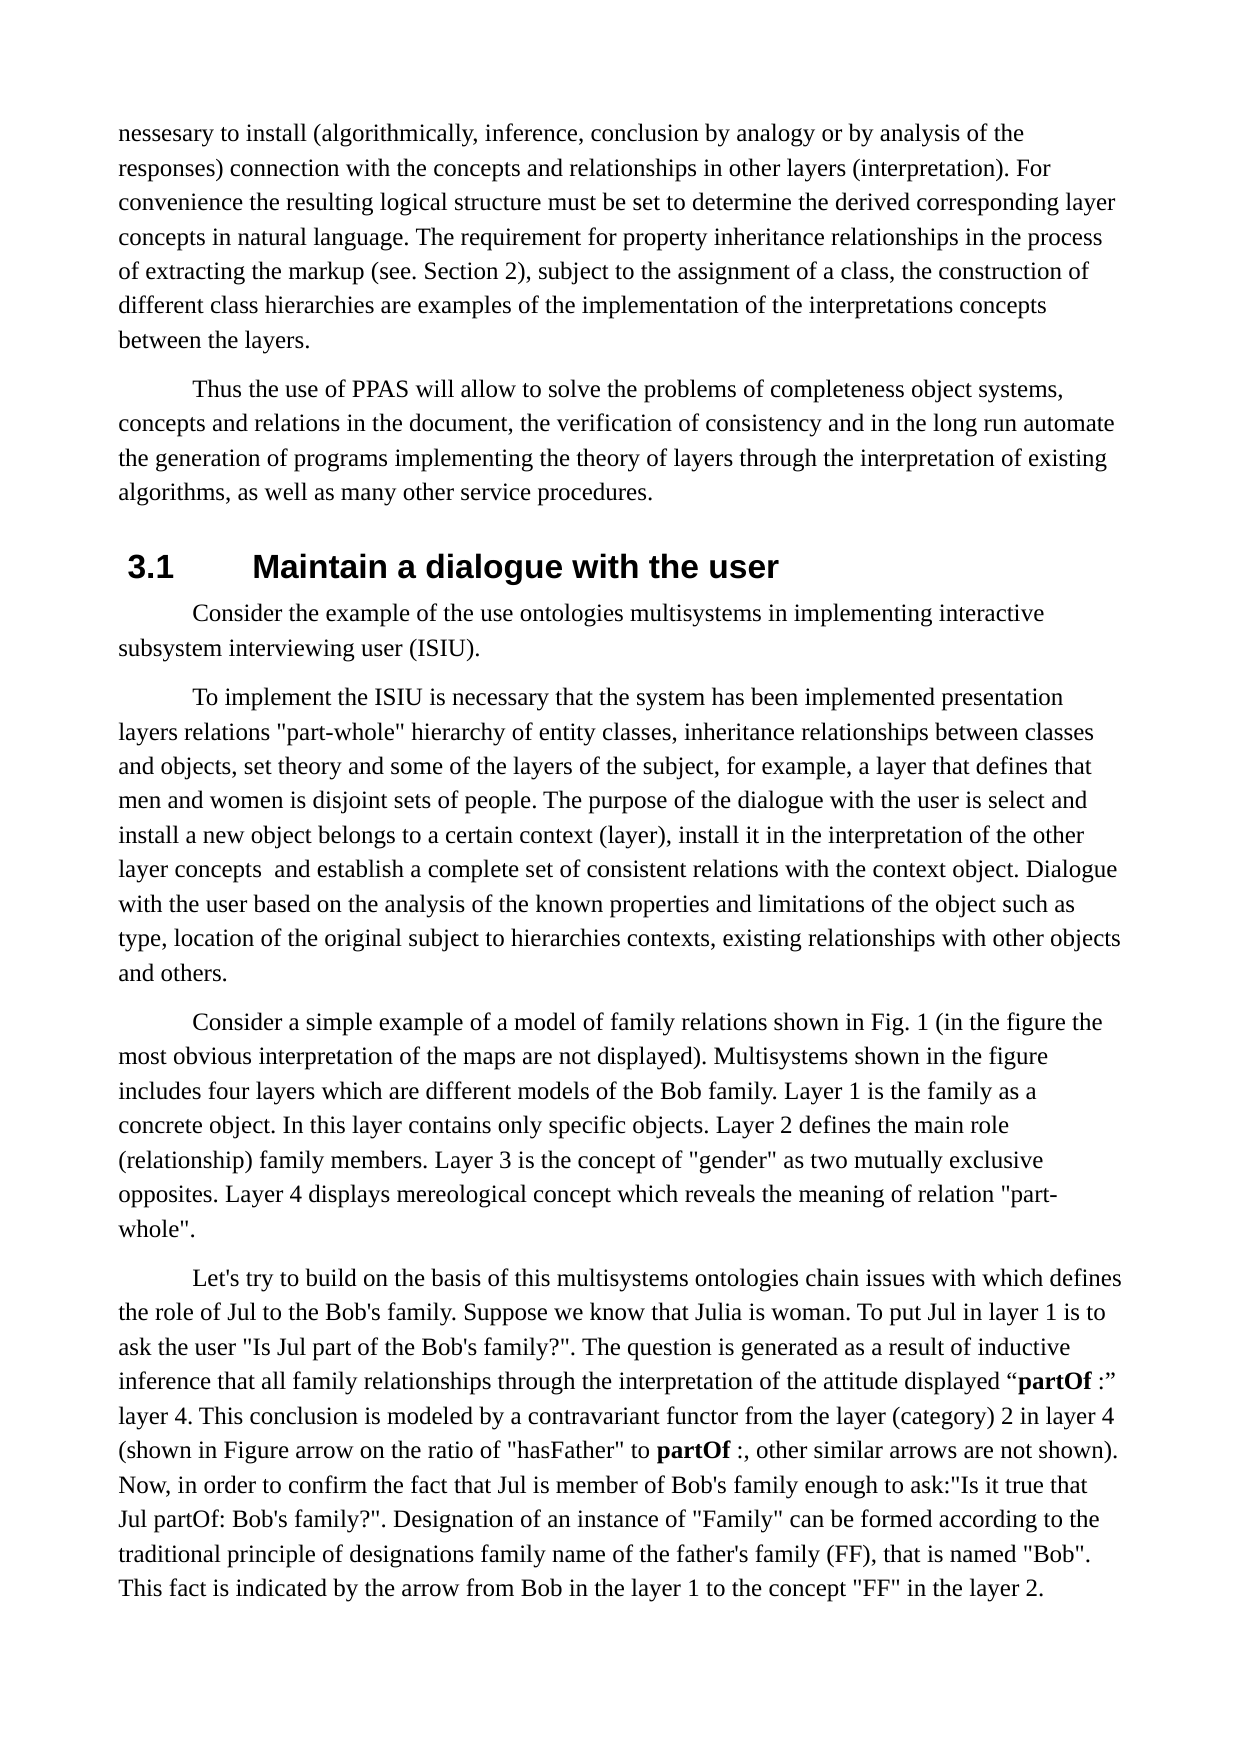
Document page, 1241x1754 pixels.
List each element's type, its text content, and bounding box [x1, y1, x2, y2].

text Consider a simple example of a model of family relations shown in Fig. 1 (in the figure the most obvious interpretation of the maps are not displayed). Multisystems shown in the figure includes four layers which are different models of the Bob family. Layer 1 is the family as a concrete object. In this layer contains only specific objects. Layer 2 defines the main role (relationship) family members. Layer 3 is the concept of "gender" as two mutually exclusive opposites. Layer 4 displays mereological concept which reveals the meaning of relation "part-whole". [118, 1007, 1122, 1243]
text Let's try to build on the basis of this multisystems ontologies chain issues with which defines the role of Jul to the Bob's family. Suppose we know that Julia is woman. To put Jul in layer 1 is to ask the user "Is Jul part of the Bob's family?". The question is generated as a result of inductive inference that all family relationships through the interpretation of the attitude displayed “partOf :” layer 4. This conclusion is modeled by a contravariant functor from the layer (category) 2 in layer 4 (shown in Figure arrow on the ratio of "hasFather" to partOf :, other similar arrows are not shown). Now, in order to confirm the fact that Jul is member of Bob's family enough to ask:"Is it true that Jul partOf: Bob's family?". Designation of an instance of "Family" can be formed according to the traditional principle of designations family name of the father's family (FF), that is named "Bob". This fact is indicated by the arrow from Bob in the layer 1 to the concept "FF" in the layer 2. [118, 1263, 1122, 1602]
text Thus the use of PPAS will allow to solve the problems of completeness object systems, concepts and relations in the document, the verification of consistency and in the long run automate the generation of programs implementing the theory of layers through the interpretation of existing algorithms, as well as many other service procedures. [118, 374, 1122, 506]
text To implement the ISIU is necessary that the system has been implemented presentation layers relations "part-whole" hierarchy of entity classes, inheritance relationships between classes and objects, set theory and some of the layers of the subject, for example, a layer that defines that men and women is disjoint sets of people. The purpose of the dialogue with the user is select and install a new object belongs to a certain context (layer), install it in the interpretation of the other layer concepts and establish a complete set of consistent relations with the context object. Dialogue with the user based on the analysis of the known properties and limitations of the object such as type, location of the original subject to hierarchies contexts, existing relationships with other objects and others. [118, 682, 1122, 987]
subtitle Maintain a dialogue with the user [118, 547, 1122, 586]
text Consider the example of the use ontologies multisystems in implementing interactive subsystem interviewing user (ISIU). [118, 598, 1122, 662]
text nessesary to install (algorithmically, inference, conclusion by analogy or by analysis of the responses) connection with the concepts and relationships in other layers (interpretation). For convenience the resulting logical structure must be set to determine the derived corresponding layer concepts in natural language. The requirement for property inheritance relationships in the process of extracting the markup (see. Section 2), subject to the assignment of a class, the construction of different class hierarchies are examples of the implementation of the interpretations concepts between the layers. [118, 118, 1122, 354]
